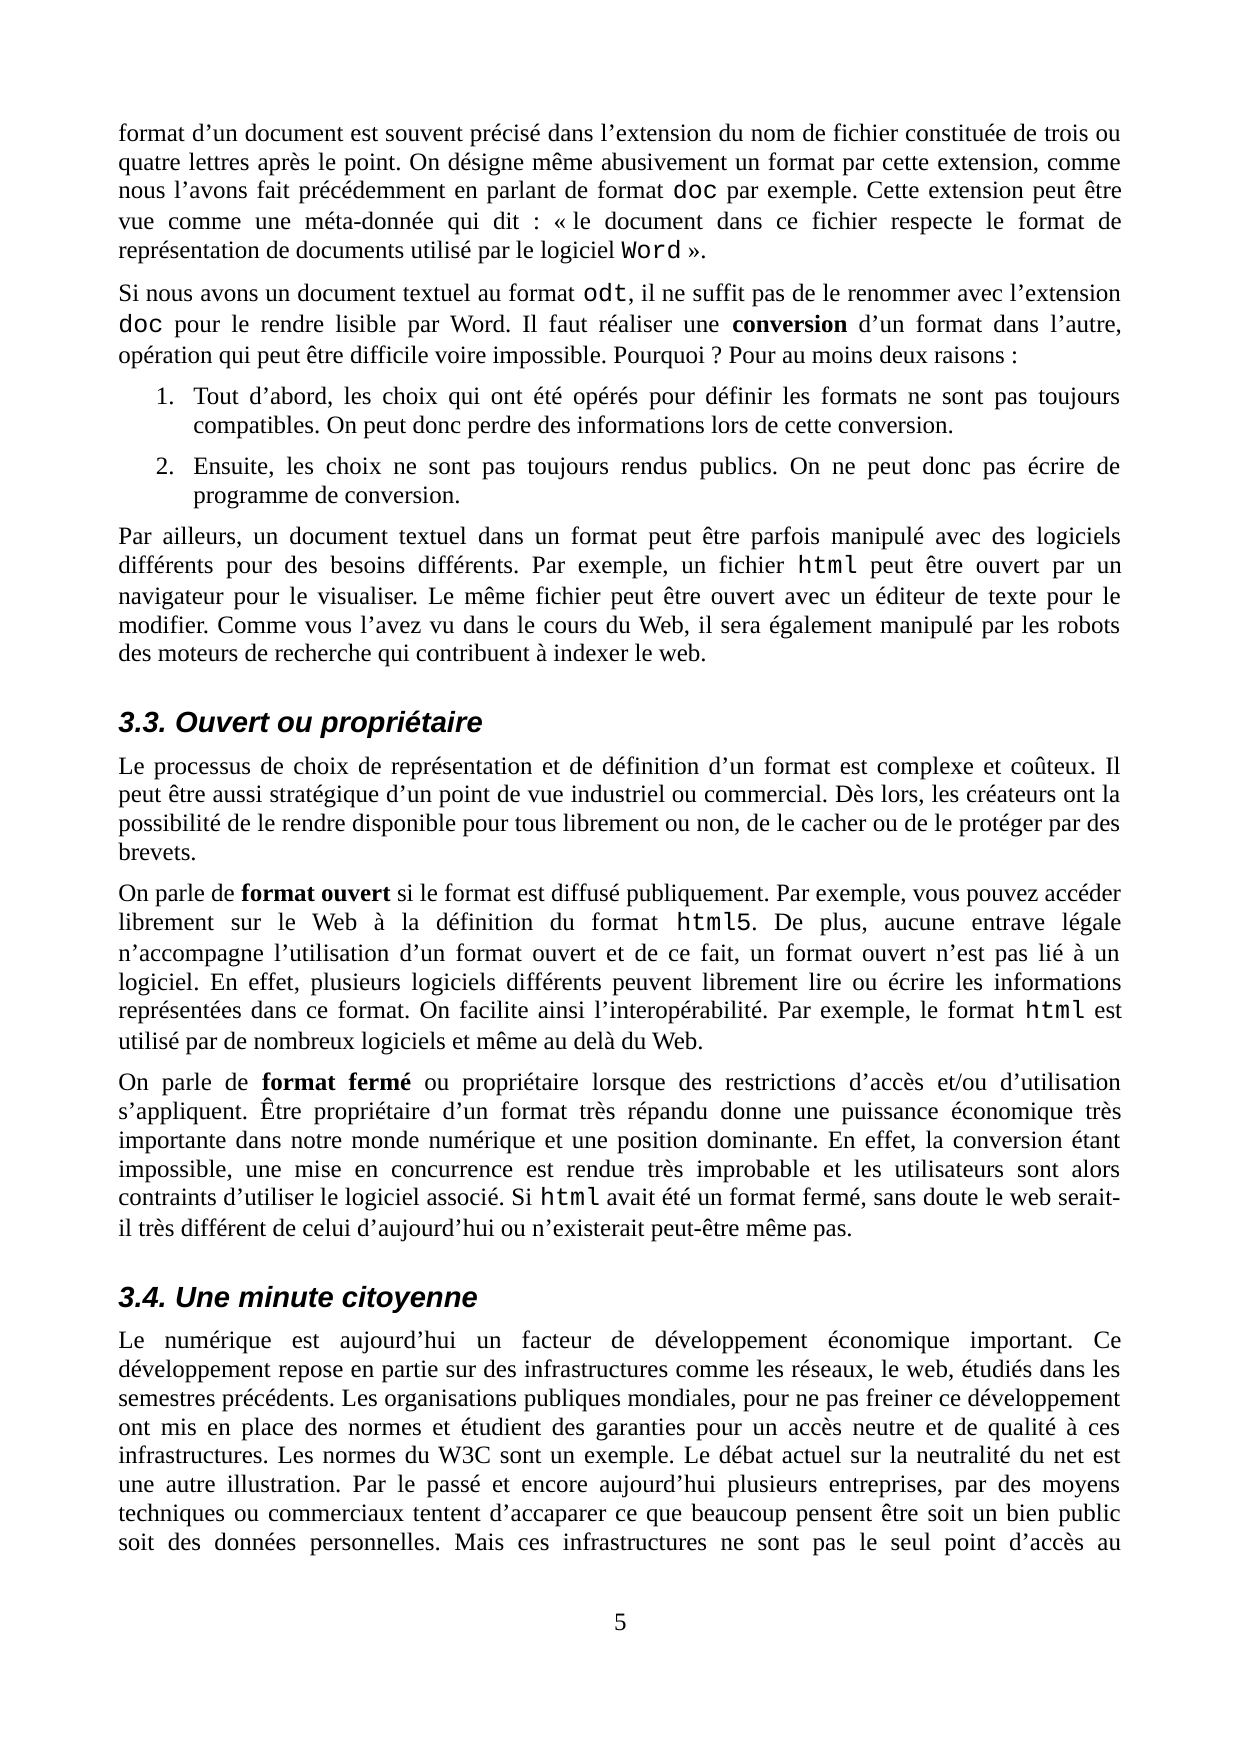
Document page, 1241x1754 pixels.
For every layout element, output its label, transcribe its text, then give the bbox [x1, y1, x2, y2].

text Le processus de choix de représentation et de définition d’un format est complexe et coûteux. Il peut être aussi stratégique d’un point de vue industriel ou commercial. Dès lors, les créateurs ont la possibilité de le rendre disponible pour tous librement ou non, de le cacher ou de le protéger par des brevets. [118, 751, 1122, 866]
subtitle Ouvert ou propriétaire [118, 705, 1122, 738]
subtitle Une minute citoyenne [118, 1279, 1122, 1313]
text Si nous avons un document textuel au format odt, il ne suffit pas de le renommer avec l’extension doc pour le rendre lisible par Word. Il faut réaliser une conversion d’un format dans l’autre, opération qui peut être difficile voire impossible. Pourquoi ? Pour au moins deux raisons : [118, 278, 1122, 369]
text Par ailleurs, un document textuel dans un format peut être parfois manipulé avec des logiciels différents pour des besoins différents. Par exemple, un fichier html peut être ouvert par un navigateur pour le visualiser. Le même fichier peut être ouvert avec un éditeur de texte pour le modifier. Comme vous l’avez vu dans le cours du Web, il sera également manipulé par les robots des moteurs de recherche qui contribuent à indexer le web. [118, 521, 1122, 667]
list Ensuite, les choix ne sont pas toujours rendus publics. On ne peut donc pas écrire de programme de conversion. [156, 451, 1122, 509]
text Le numérique est aujourd’hui un facteur de développement économique important. Ce développement repose en partie sur des infrastructures comme les réseaux, le web, étudiés dans les semestres précédents. Les organisations publiques mondiales, pour ne pas freiner ce développement ont mis en place des normes et étudient des garanties pour un accès neutre et de qualité à ces infrastructures. Les normes du W3C sont un exemple. Le débat actuel sur la neutralité du net est une autre illustration. Par le passé et encore aujourd’hui plusieurs entreprises, par des moyens techniques ou commerciaux tentent d’accaparer ce que beaucoup pensent être soit un bien public soit des données personnelles. Mais ces infrastructures ne sont pas le seul point d’accès au [118, 1326, 1122, 1556]
text On parle de format fermé ou propriétaire lorsque des restrictions d’accès et/ou d’utilisation s’appliquent. Être propriétaire d’un format très répandu donne une puissance économique très importante dans notre monde numérique et une position dominante. En effet, la conversion étant impossible, une mise en concurrence est rendue très improbable et les utilisateurs sont alors contraints d’utiliser le logiciel associé. Si html avait été un format fermé, sans doute le web serait-il très différent de celui d’aujourd’hui ou n’existerait peut-être même pas. [118, 1067, 1122, 1242]
text format d’un document est souvent précisé dans l’extension du nom de fichier constituée de trois ou quatre lettres après le point. On désigne même abusivement un format par cette extension, comme nous l’avons fait précédemment en parlant de format doc par exemple. Cette extension peut être vue comme une méta-donnée qui dit : « le document dans ce fichier respecte le format de représentation de documents utilisé par le logiciel Word ». [118, 118, 1122, 266]
text On parle de format ouvert si le format est diffusé publiquement. Par exemple, vous pouvez accéder librement sur le Web à la définition du format html5. De plus, aucune entrave légale n’accompagne l’utilisation d’un format ouvert et de ce fait, un format ouvert n’est pas lié à un logiciel. En effet, plusieurs logiciels différents peuvent librement lire ou écrire les informations représentées dans ce format. On facilite ainsi l’interopérabilité. Par exemple, le format html est utilisé par de nombreux logiciels et même au delà du Web. [118, 878, 1122, 1055]
list Tout d’abord, les choix qui ont été opérés pour définir les formats ne sont pas toujours compatibles. On peut donc perdre des informations lors de cette conversion. [156, 381, 1122, 439]
